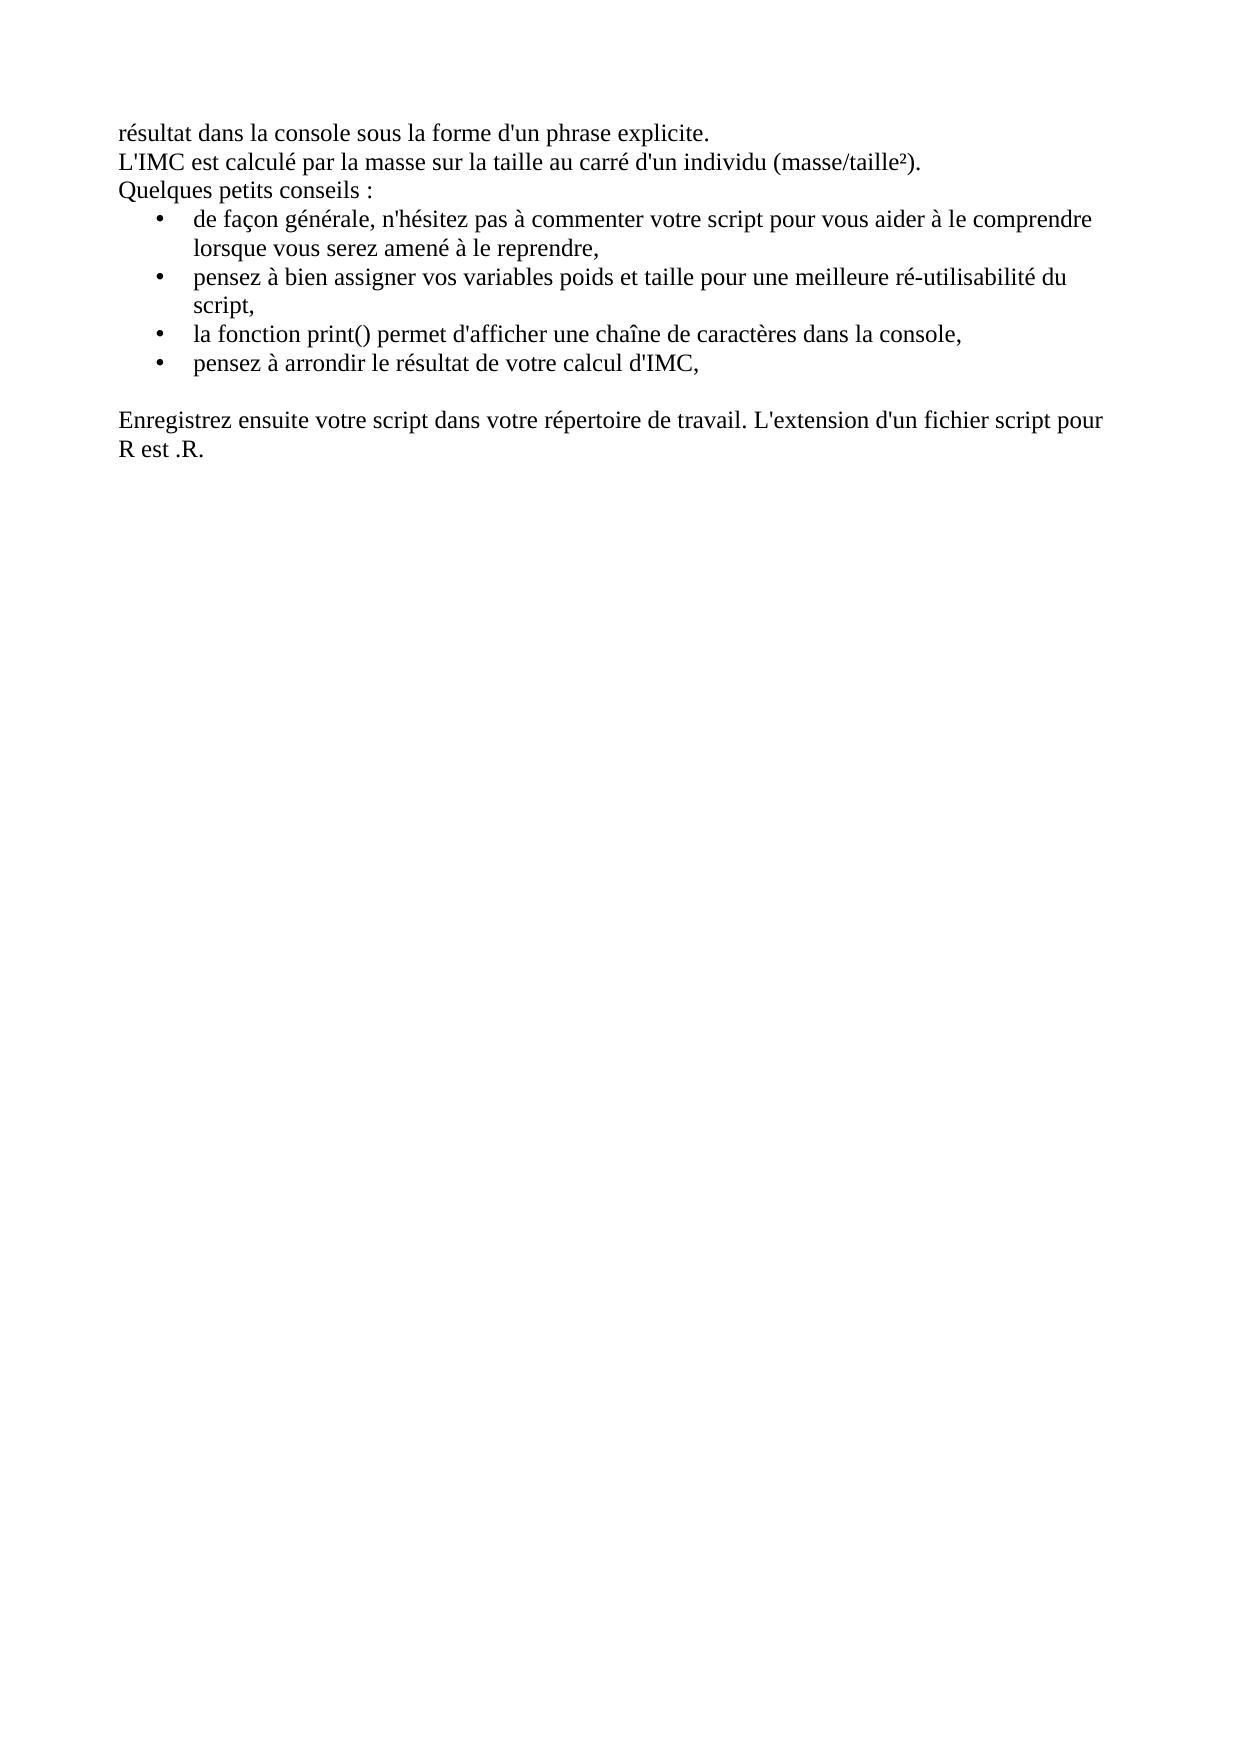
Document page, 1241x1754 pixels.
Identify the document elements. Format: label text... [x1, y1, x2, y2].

list pensez à arrondir le résultat de votre calcul d'IMC, [156, 348, 1122, 377]
text Enregistrez ensuite votre script dans votre répertoire de travail. L'extension d'un fichier script pour R est .R. [118, 406, 1122, 463]
text Quelques petits conseils : [118, 176, 1122, 204]
text L'IMC est calculé par la masse sur la taille au carré d'un individu (masse/taille²). [118, 147, 1122, 176]
list pensez à bien assigner vos variables poids et taille pour une meilleure ré-utilisabilité du script, [156, 262, 1122, 319]
text résultat dans la console sous la forme d'un phrase explicite. [118, 118, 1122, 147]
list la fonction print() permet d'afficher une chaîne de caractères dans la console, [156, 319, 1122, 348]
list de façon générale, n'hésitez pas à commenter votre script pour vous aider à le comprendre lorsque vous serez amené à le reprendre, [156, 204, 1122, 262]
